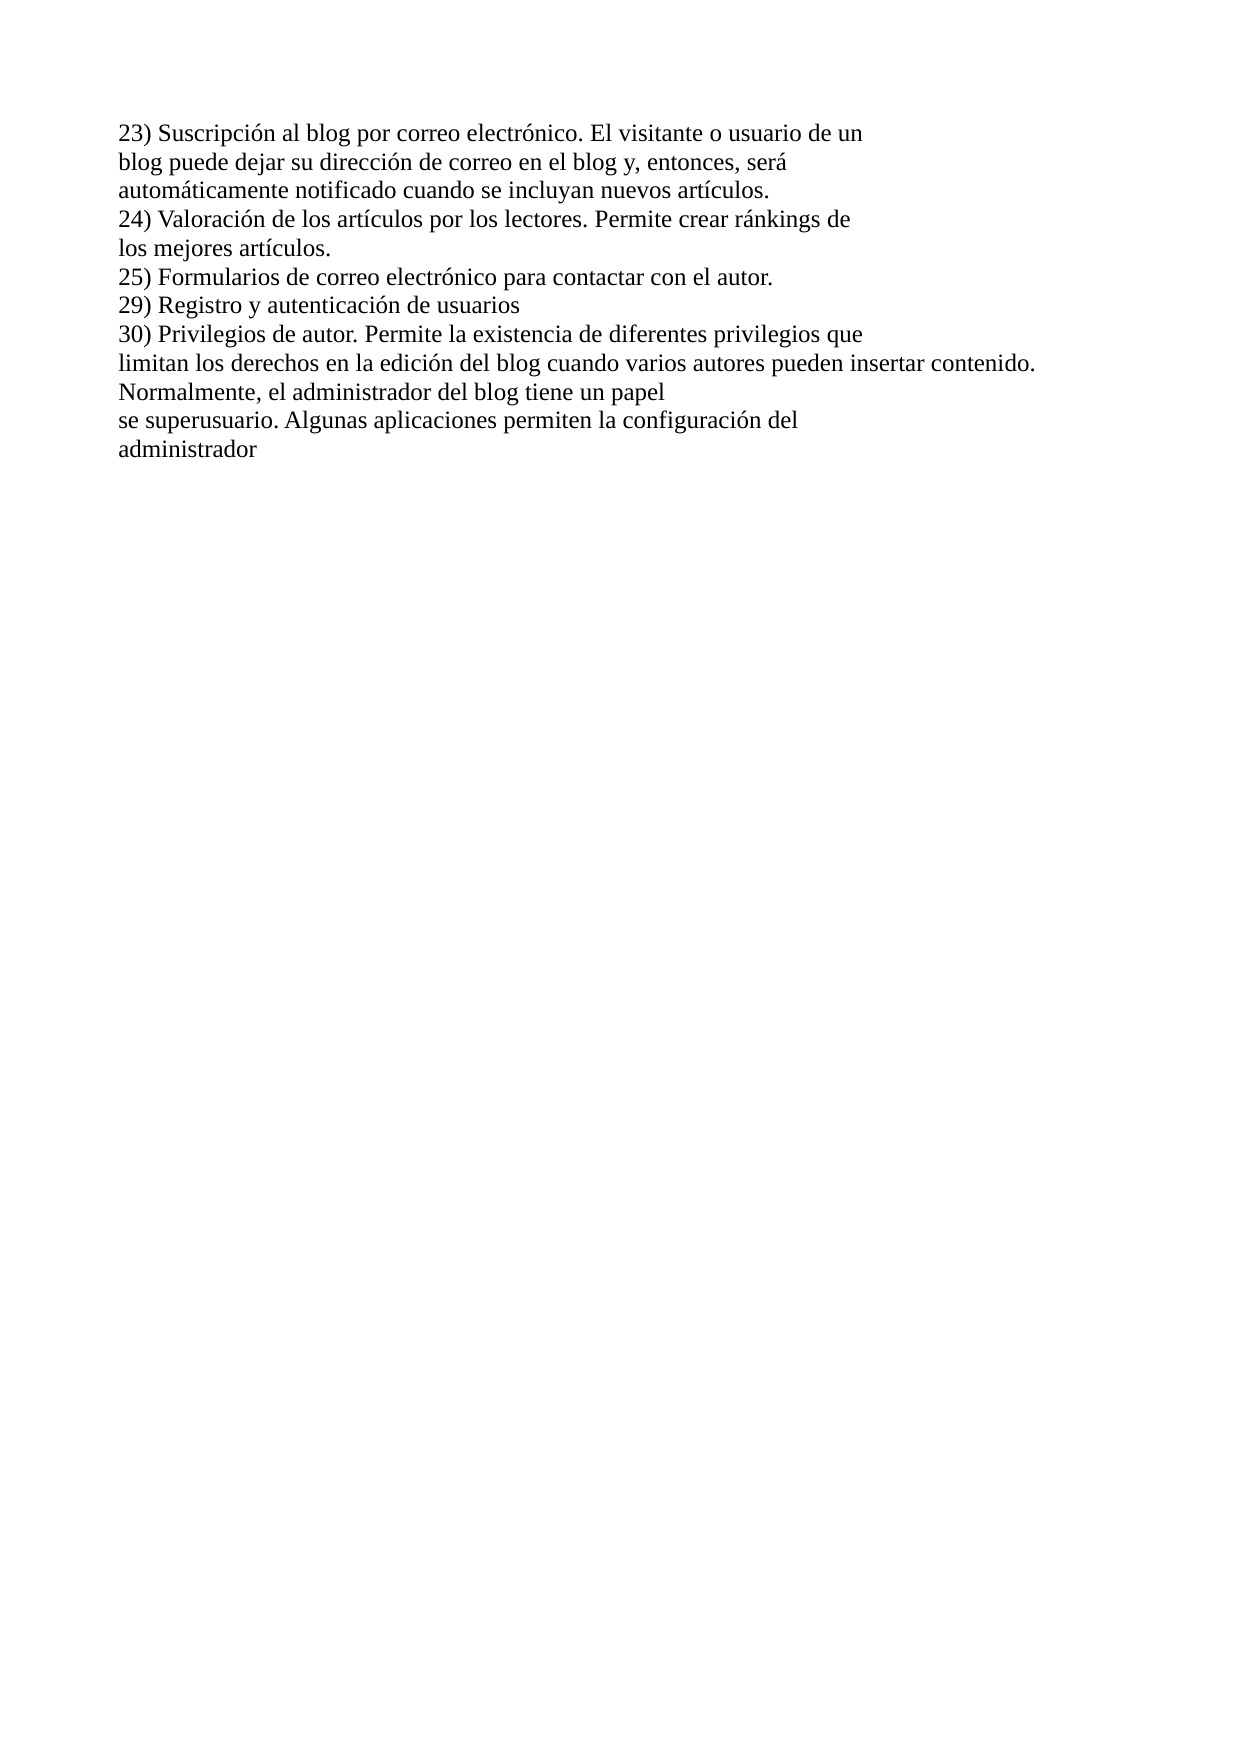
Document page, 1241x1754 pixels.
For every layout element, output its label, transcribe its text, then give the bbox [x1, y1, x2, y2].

text 30) Privilegios de autor. Permite la existencia de diferentes privilegios que [118, 319, 1122, 348]
text 23) Suscripción al blog por correo electrónico. El visitante o usuario de un [118, 118, 1122, 147]
text 25) Formularios de correo electrónico para contactar con el autor. [118, 262, 1122, 291]
text los mejores artículos. [118, 233, 1122, 262]
text limitan los derechos en la edición del blog cuando varios autores pueden insertar contenido. Normalmente, el administrador del blog tiene un papel [118, 348, 1122, 406]
text 29) Registro y autenticación de usuarios [118, 291, 1122, 319]
text automáticamente notificado cuando se incluyan nuevos artículos. [118, 176, 1122, 204]
text se superusuario. Algunas aplicaciones permiten la configuración del [118, 406, 1122, 434]
text 24) Valoración de los artículos por los lectores. Permite crear ránkings de [118, 204, 1122, 233]
text administrador [118, 434, 1122, 463]
text blog puede dejar su dirección de correo en el blog y, entonces, será [118, 147, 1122, 176]
